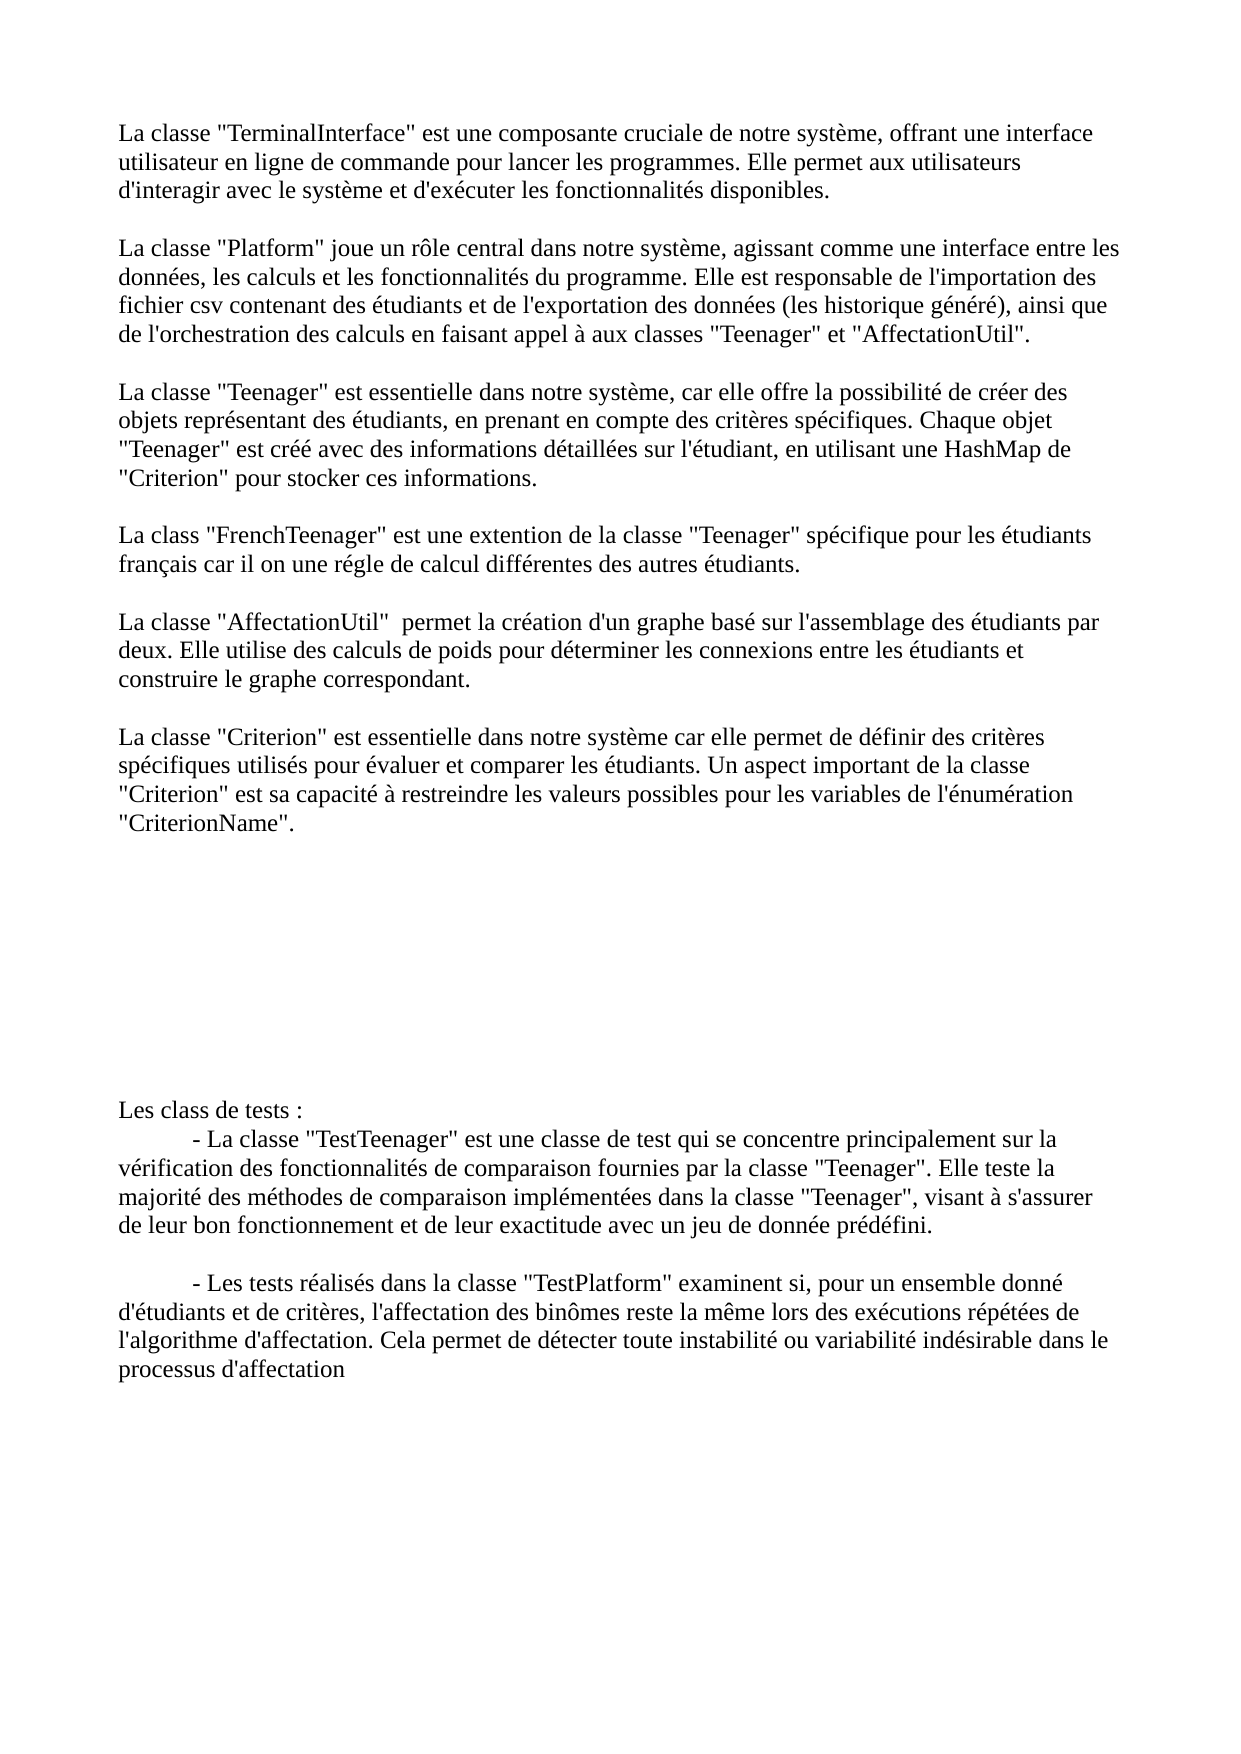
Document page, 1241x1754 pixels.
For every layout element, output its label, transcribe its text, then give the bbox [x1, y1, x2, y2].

text La class "FrenchTeenager" est une extention de la classe "Teenager" spécifique pour les étudiants français car il on une régle de calcul différentes des autres étudiants. [118, 521, 1122, 578]
text La classe "AffectationUtil" permet la création d'un graphe basé sur l'assemblage des étudiants par deux. Elle utilise des calculs de poids pour déterminer les connexions entre les étudiants et construire le graphe correspondant. [118, 607, 1122, 693]
text - La classe "TestTeenager" est une classe de test qui se concentre principalement sur la vérification des fonctionnalités de comparaison fournies par la classe "Teenager". Elle teste la majorité des méthodes de comparaison implémentées dans la classe "Teenager", visant à s'assurer de leur bon fonctionnement et de leur exactitude avec un jeu de donnée prédéfini. [118, 1124, 1122, 1239]
text - Les tests réalisés dans la classe "TestPlatform" examinent si, pour un ensemble donné d'étudiants et de critères, l'affectation des binômes reste la même lors des exécutions répétées de l'algorithme d'affectation. Cela permet de détecter toute instabilité ou variabilité indésirable dans le processus d'affectation [118, 1268, 1122, 1383]
text La classe "TerminalInterface" est une composante cruciale de notre système, offrant une interface utilisateur en ligne de commande pour lancer les programmes. Elle permet aux utilisateurs d'interagir avec le système et d'exécuter les fonctionnalités disponibles. [118, 118, 1122, 204]
text La classe "Platform" joue un rôle central dans notre système, agissant comme une interface entre les données, les calculs et les fonctionnalités du programme. Elle est responsable de l'importation des fichier csv contenant des étudiants et de l'exportation des données (les historique généré), ainsi que de l'orchestration des calculs en faisant appel à aux classes "Teenager" et "AffectationUtil". [118, 233, 1122, 348]
text La classe "Criterion" est essentielle dans notre système car elle permet de définir des critères spécifiques utilisés pour évaluer et comparer les étudiants. Un aspect important de la classe "Criterion" est sa capacité à restreindre les valeurs possibles pour les variables de l'énumération "CriterionName". [118, 722, 1122, 837]
text La classe "Teenager" est essentielle dans notre système, car elle offre la possibilité de créer des objets représentant des étudiants, en prenant en compte des critères spécifiques. Chaque objet "Teenager" est créé avec des informations détaillées sur l'étudiant, en utilisant une HashMap de "Criterion" pour stocker ces informations. [118, 377, 1122, 492]
text Les class de tests : [118, 1096, 1122, 1124]
